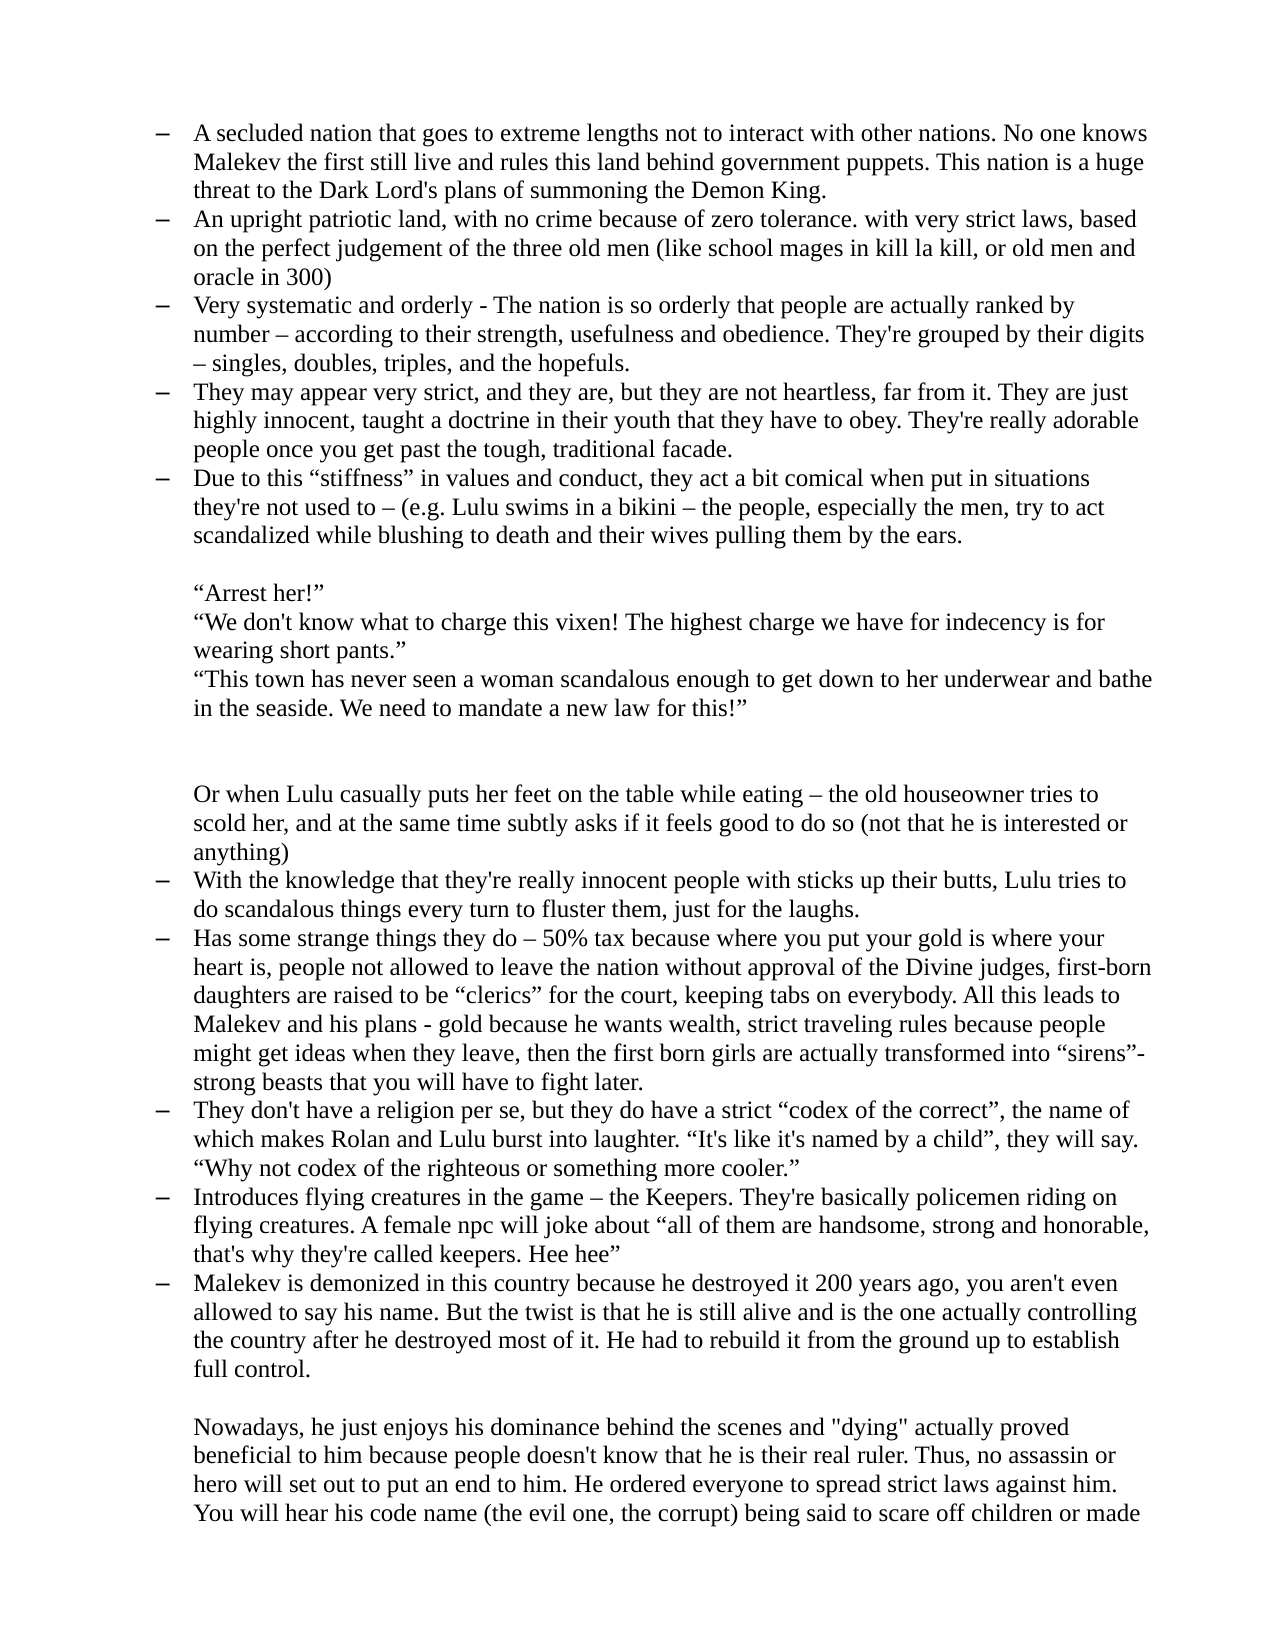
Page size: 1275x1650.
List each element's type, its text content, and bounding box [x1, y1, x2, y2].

list “This town has never seen a woman scandalous enough to get down to her underwear and bathe in the seaside. We need to mandate a new law for this!” [156, 664, 1157, 722]
list With the knowledge that they're really innocent people with sticks up their butts, Lulu tries to do scandalous things every turn to fluster them, just for the laughs. [156, 866, 1157, 923]
list They don't have a religion per se, but they do have a strict “codex of the correct”, the name of which makes Rolan and Lulu burst into laughter. “It's like it's named by a child”, they will say. “Why not codex of the righteous or something more cooler.” [156, 1096, 1157, 1182]
list Introduces flying creatures in the game – the Keepers. They're basically policemen riding on flying creatures. A female npc will joke about “all of them are handsome, strong and honorable, that's why they're called keepers. Hee hee” [156, 1182, 1157, 1268]
list An upright patriotic land, with no crime because of zero tolerance. with very strict laws, based on the perfect judgement of the three old men (like school mages in kill la kill, or old men and oracle in 300) [156, 204, 1157, 291]
list Due to this “stiffness” in values and conduct, they act a bit comical when put in situations they're not used to – (e.g. Lulu swims in a bikini – the people, especially the men, try to act scandalized while blushing to death and their wives pulling them by the ears. [156, 463, 1157, 549]
list Or when Lulu casually puts her feet on the table while eating – the old houseowner tries to scold her, and at the same time subtly asks if it feels good to do so (not that he is interested or anything) [156, 779, 1157, 866]
list “We don't know what to charge this vixen! The highest charge we have for indecency is for wearing short pants.” [156, 607, 1157, 664]
list They may appear very strict, and they are, but they are not heartless, far from it. They are just highly innocent, taught a doctrine in their youth that they have to obey. They're really adorable people once you get past the tough, traditional facade. [156, 377, 1157, 463]
list A secluded nation that goes to extreme lengths not to interact with other nations. No one knows Malekev the first still live and rules this land behind government puppets. This nation is a huge threat to the Dark Lord's plans of summoning the Demon King. [156, 118, 1157, 204]
list Very systematic and orderly - The nation is so orderly that people are actually ranked by number – according to their strength, usefulness and obedience. They're grouped by their digits – singles, doubles, triples, and the hopefuls. [156, 291, 1157, 377]
list Malekev is demonized in this country because he destroyed it 200 years ago, you aren't even allowed to say his name. But the twist is that he is still alive and is the one actually controlling the country after he destroyed most of it. He had to rebuild it from the ground up to establish full control. [156, 1268, 1157, 1383]
list Nowadays, he just enjoys his dominance behind the scenes and "dying" actually proved beneficial to him because people doesn't know that he is their real ruler. Thus, no assassin or hero will set out to put an end to him. He ordered everyone to spread strict laws against him. You will hear his code name (the evil one, the corrupt) being said to scare off children or made [156, 1412, 1157, 1527]
list “Arrest her!” [156, 578, 1157, 607]
list Has some strange things they do – 50% tax because where you put your gold is where your heart is, people not allowed to leave the nation without approval of the Divine judges, first-born daughters are raised to be “clerics” for the court, keeping tabs on everybody. All this leads to Malekev and his plans - gold because he wants wealth, strict traveling rules because people might get ideas when they leave, then the first born girls are actually transformed into “sirens”- strong beasts that you will have to fight later. [156, 923, 1157, 1096]
